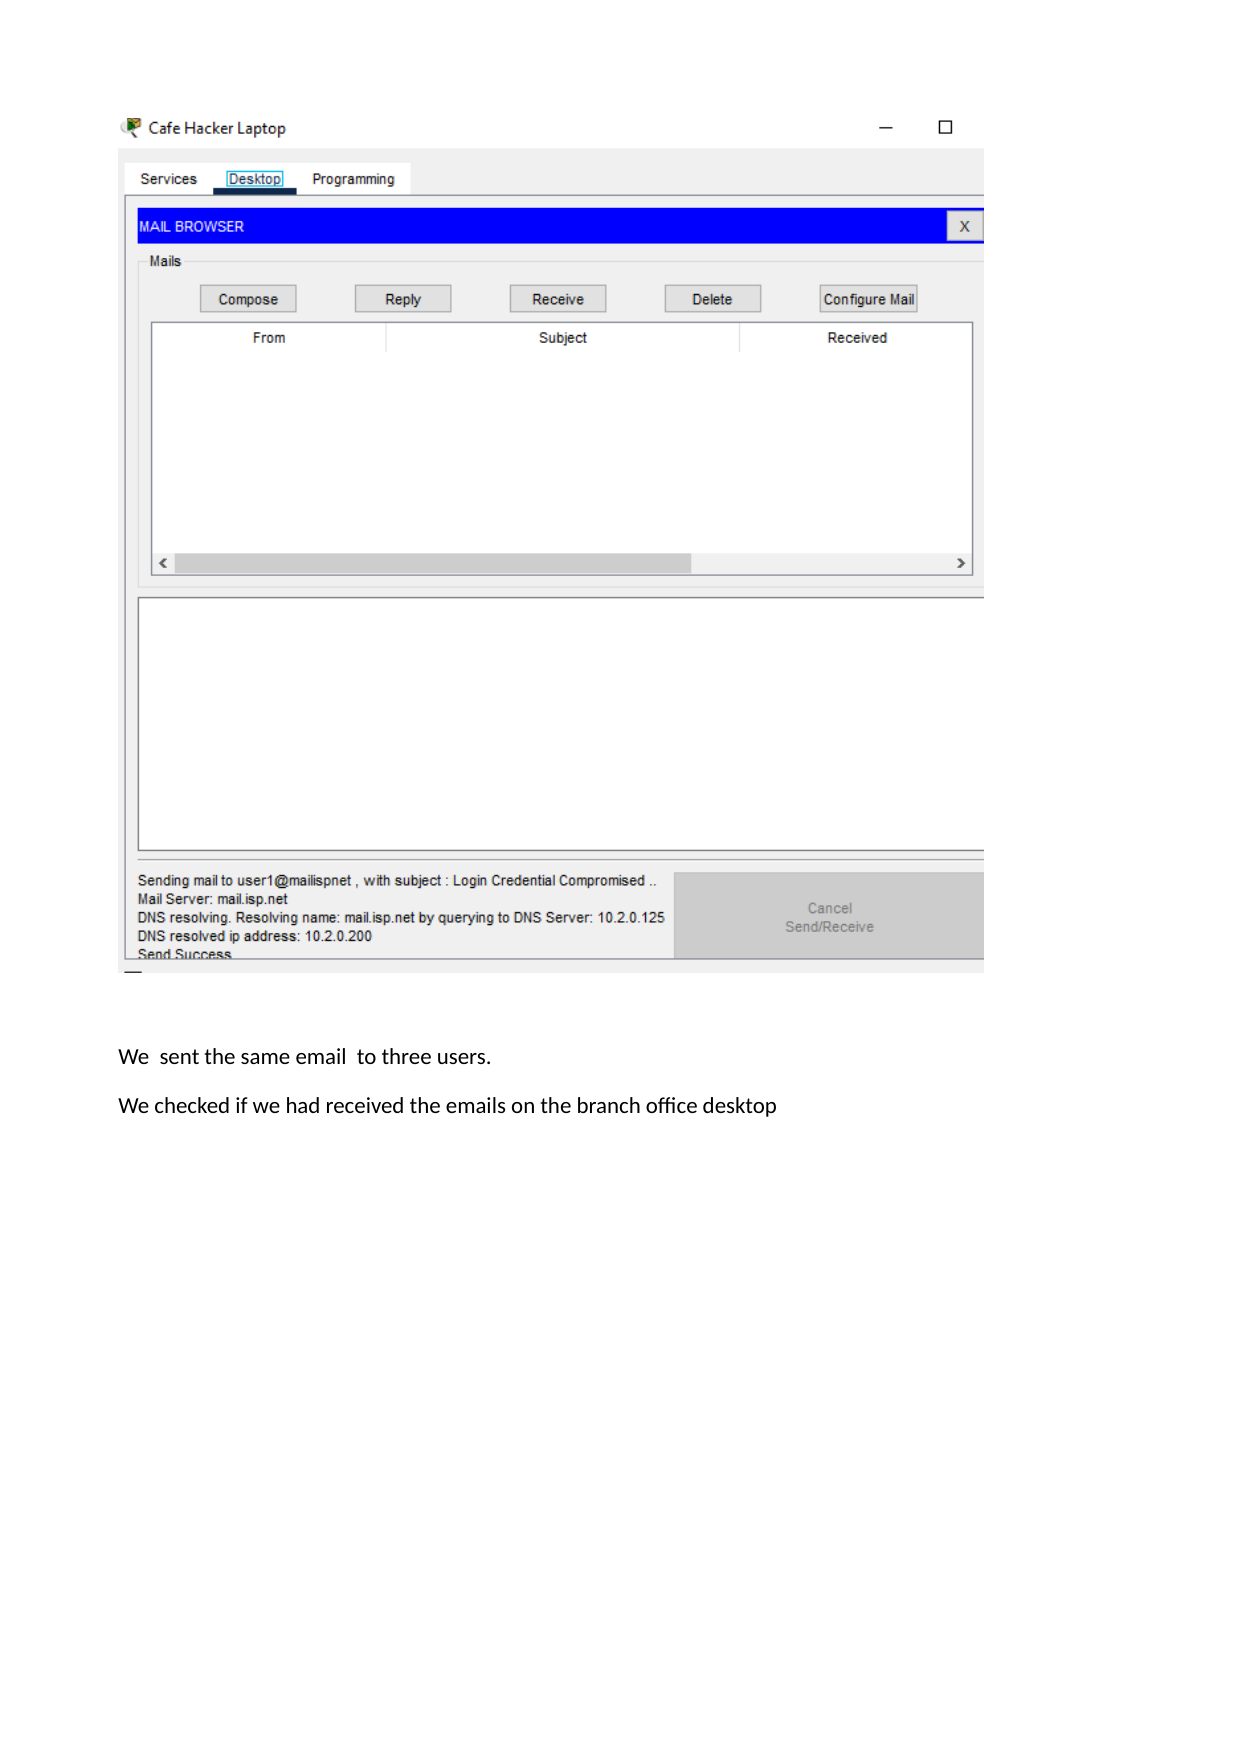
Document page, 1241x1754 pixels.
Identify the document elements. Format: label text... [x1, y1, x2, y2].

text We checked if we had received the emails on the branch office desktop [118, 1091, 1122, 1119]
text We sent the same email to three users. [118, 1042, 1122, 1071]
